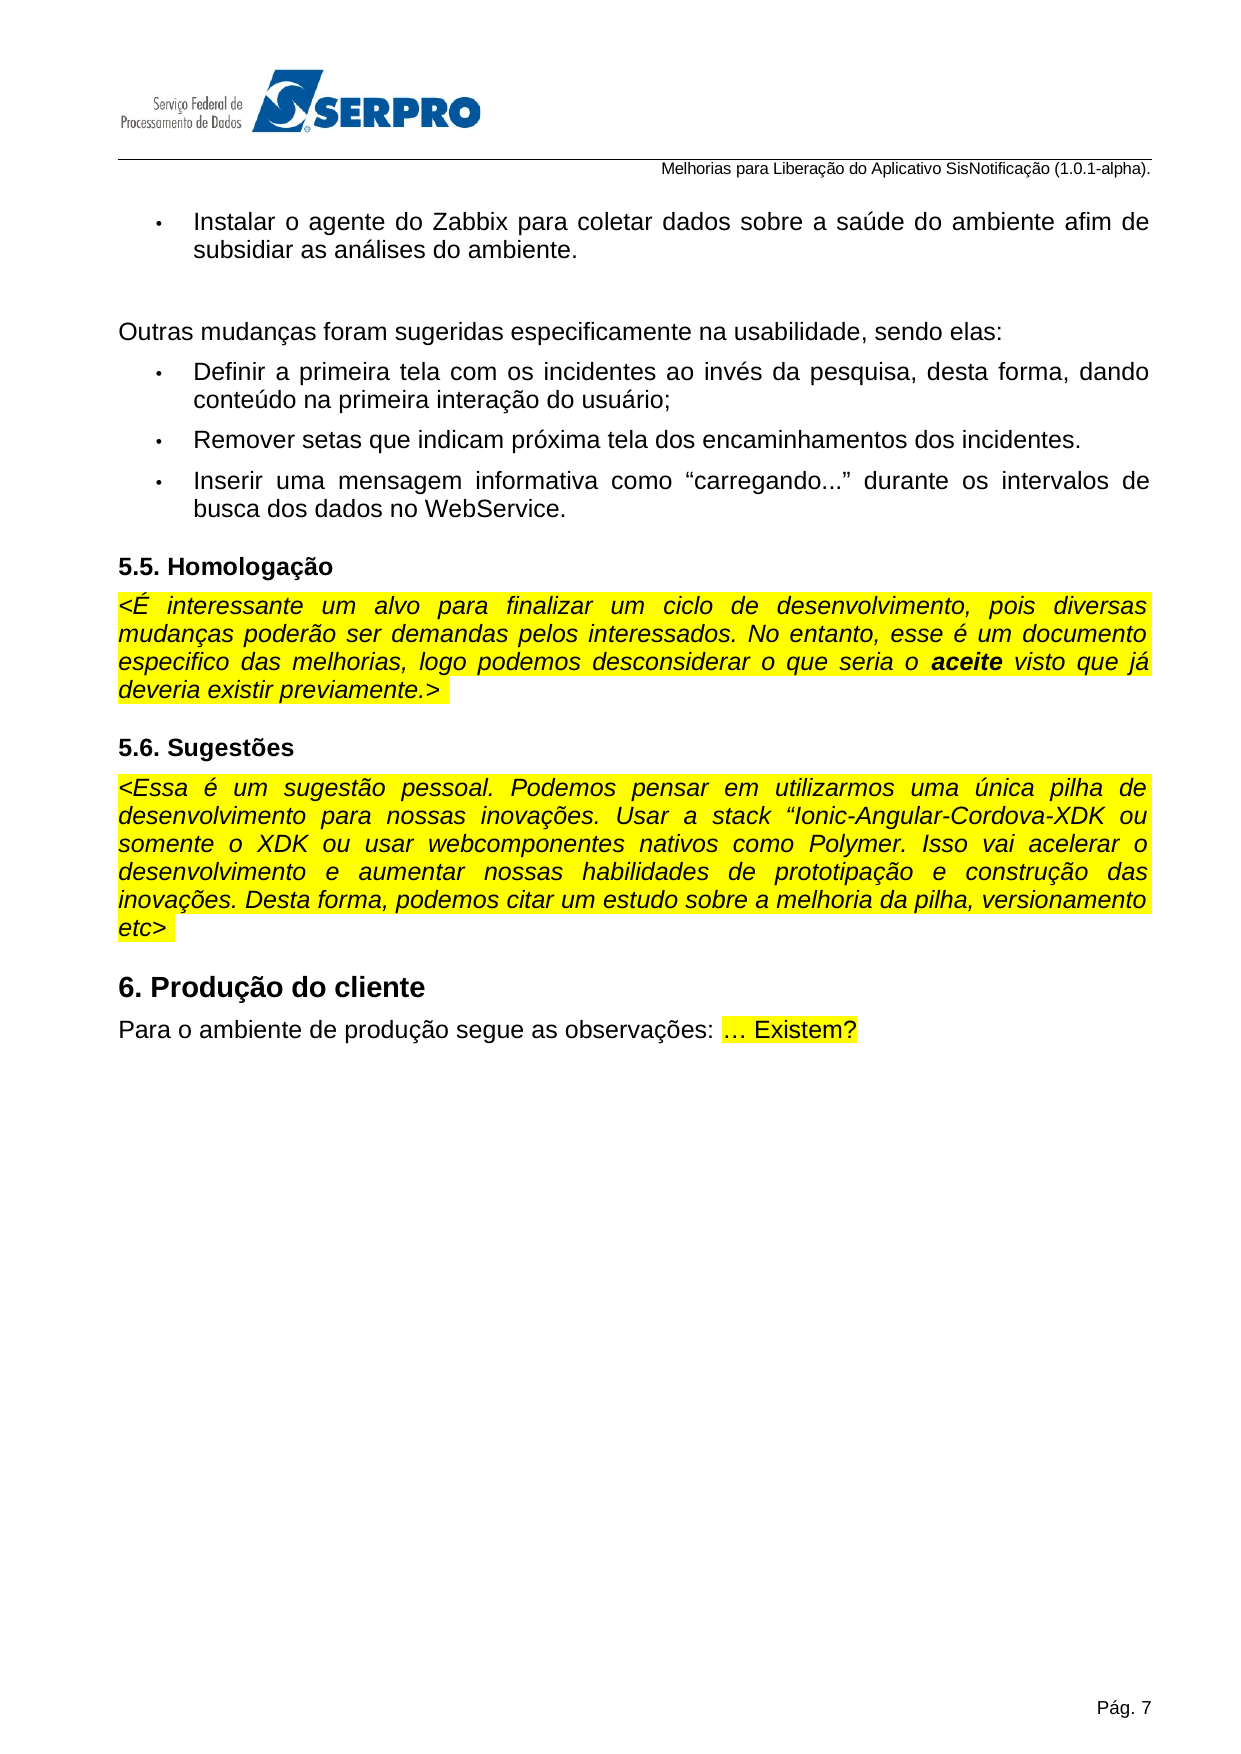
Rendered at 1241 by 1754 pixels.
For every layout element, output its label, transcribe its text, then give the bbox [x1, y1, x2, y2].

text Outras mudanças foram sugeridas especificamente na usabilidade, sendo elas: [118, 317, 1152, 345]
picture [121, 68, 481, 133]
list Definir a primeira tela com os incidentes ao invés da pesquisa, desta forma, dando conteúdo na primeira interação do usuário; [156, 358, 1152, 414]
subtitle Sugestões [118, 734, 1152, 762]
subtitle Produção do cliente [118, 971, 1152, 1004]
list Inserir uma mensagem informativa como “carregando...” durante os intervalos de busca dos dados no WebService. [156, 467, 1152, 523]
text Para o ambiente de produção segue as observações: … Existem? [118, 1016, 1152, 1043]
list Remover setas que indicam próxima tela dos encaminhamentos dos incidentes. [156, 426, 1152, 454]
list Instalar o agente do Zabbix para coletar dados sobre a saúde do ambiente afim de subsidiar as análises do ambiente. [156, 208, 1152, 264]
text <Essa é um sugestão pessoal. Podemos pensar em utilizarmos uma única pilha de desenvolvimento para nossas inovações. Usar a stack “Ionic-Angular-Cordova-XDK ou somente o XDK ou usar webcomponentes nativos como Polymer. Isso vai acelerar o desenvolvimento e aumentar nossas habilidades de prototipação e construção das inovações. Desta forma, podemos citar um estudo sobre a melhoria da pilha, versionamento etc> [118, 774, 1152, 942]
subtitle Homologação [118, 552, 1152, 581]
text <É interessante um alvo para finalizar um ciclo de desenvolvimento, pois diversas mudanças poderão ser demandas pelos interessados. No entanto, esse é um documento especifico das melhorias, logo podemos desconsiderar o que seria o aceite visto que já deveria existir previamente.> [118, 592, 1152, 704]
